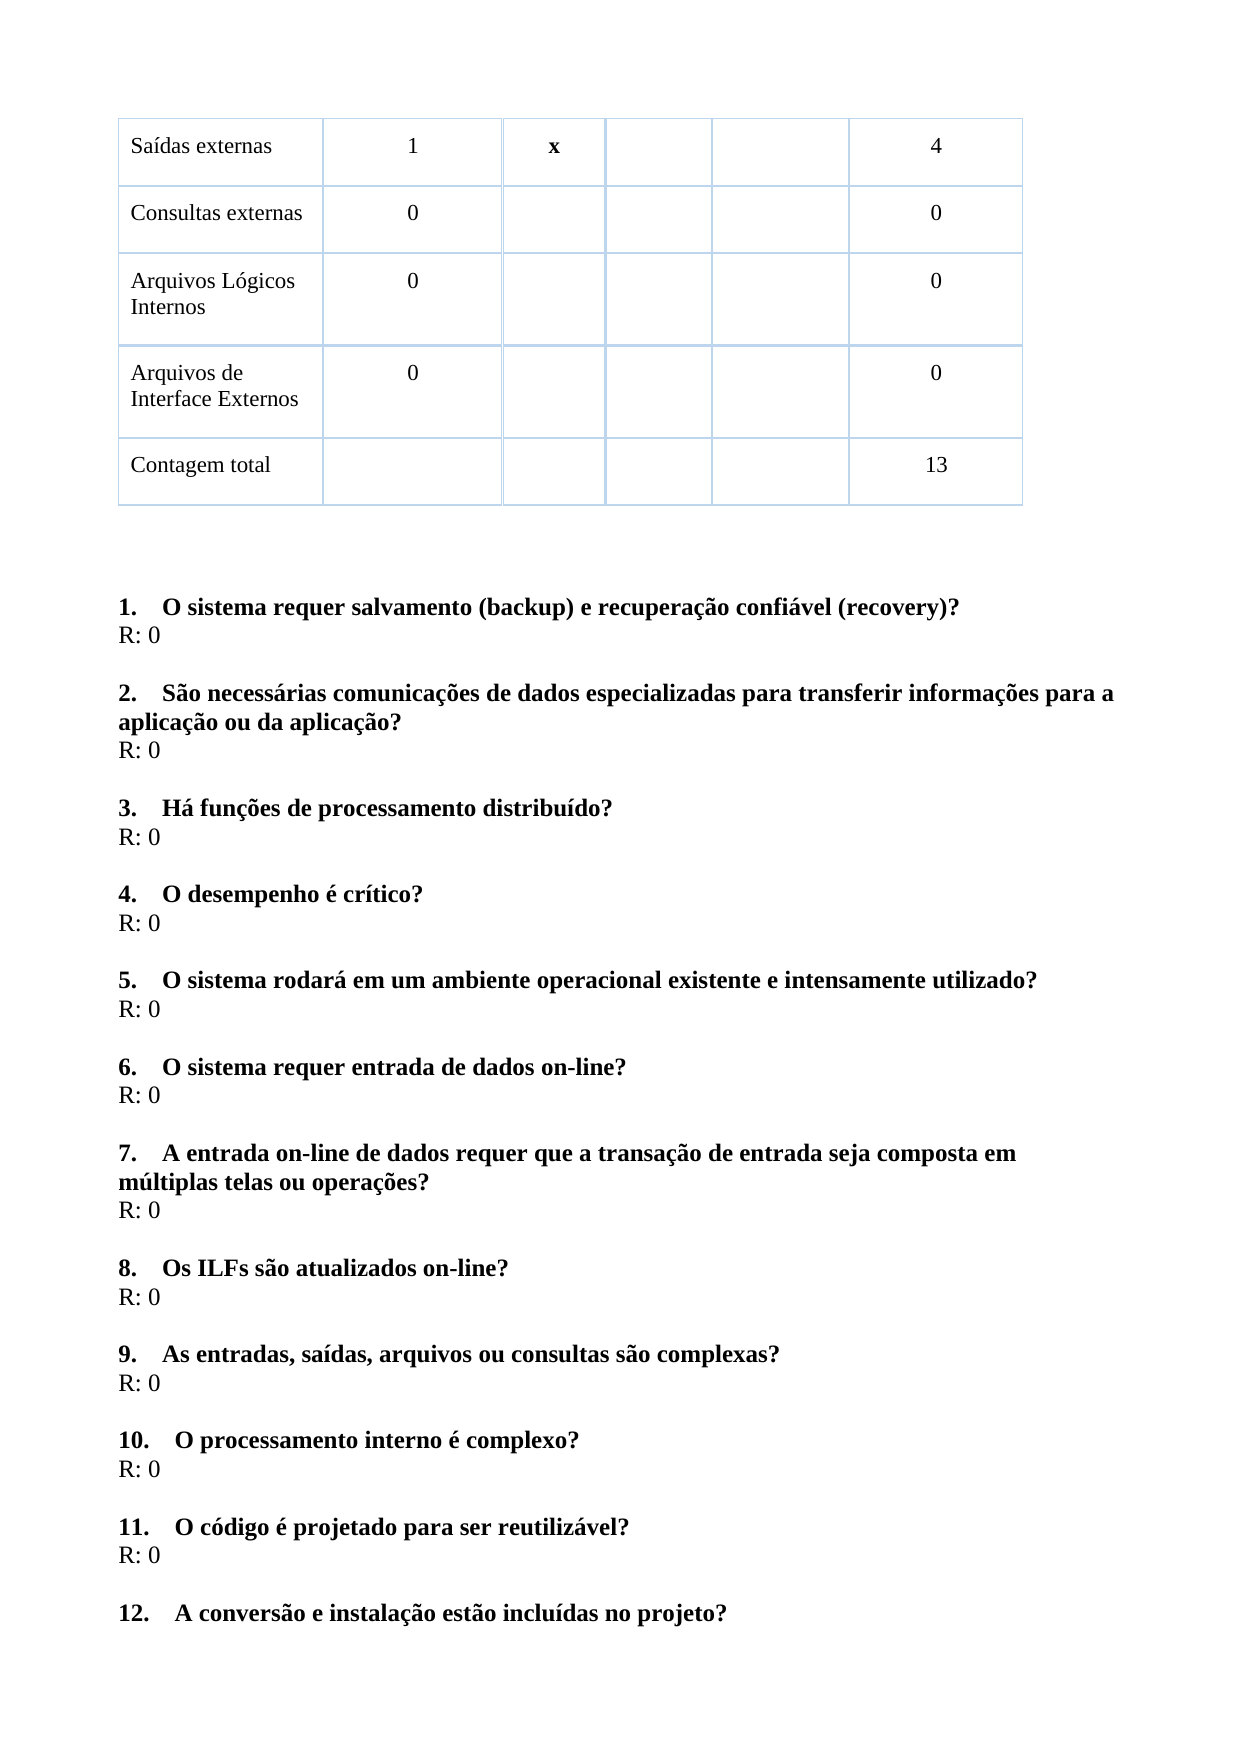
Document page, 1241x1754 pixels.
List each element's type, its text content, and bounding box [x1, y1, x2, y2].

table_cell [607, 347, 711, 437]
table_cell [324, 439, 501, 504]
table_cell 0 [850, 187, 1022, 252]
table_cell Arquivos Lógicos Internos [119, 254, 322, 344]
table_cell [504, 187, 604, 252]
text 12. A conversão e instalação estão incluídas no projeto? [118, 1569, 1122, 1627]
table_cell Arquivos de Interface Externos [119, 347, 322, 437]
text 4. O desempenho é crítico? R: 0 [118, 851, 1122, 937]
table_cell 0 [850, 347, 1022, 437]
table_cell Contagem total [119, 439, 322, 504]
text 5. O sistema rodará em um ambiente operacional existente e intensamente utilizado? R: 0 [118, 937, 1122, 1023]
table_cell [713, 347, 848, 437]
text 7. A entrada on-line de dados requer que a transação de entrada seja composta em múltiplas telas ou operações? R: 0 [118, 1109, 1122, 1224]
table_cell 0 [324, 187, 501, 252]
table_cell [713, 254, 848, 344]
text 2. São necessárias comunicações de dados especializadas para transferir informações para a aplicação ou da aplicação? R: 0 [118, 649, 1122, 764]
table_cell [607, 439, 711, 504]
table_cell [504, 439, 604, 504]
table_cell [607, 254, 711, 344]
table_cell 0 [850, 254, 1022, 344]
table_cell [713, 119, 848, 185]
text 6. O sistema requer entrada de dados on-line? R: 0 [118, 1023, 1122, 1109]
table_cell Consultas externas [119, 187, 322, 252]
table_cell [504, 254, 604, 344]
table_cell 13 [850, 439, 1022, 504]
table_cell 0 [324, 254, 501, 344]
table_cell [607, 119, 711, 185]
table_cell 1 [324, 119, 501, 185]
table_cell [713, 187, 848, 252]
table_cell 4 [850, 119, 1022, 185]
text 11. O código é projetado para ser reutilizável? R: 0 [118, 1483, 1122, 1569]
table_cell x [504, 119, 604, 185]
table_cell [607, 187, 711, 252]
text 1. O sistema requer salvamento (backup) e recuperação confiável (recovery)? R: 0 [118, 592, 1122, 649]
text 3. Há funções de processamento distribuído? R: 0 [118, 764, 1122, 851]
text 9. As entradas, saídas, arquivos ou consultas são complexas? R: 0 [118, 1311, 1122, 1397]
table_cell [504, 347, 604, 437]
text 10. O processamento interno é complexo? R: 0 [118, 1397, 1122, 1483]
text 8. Os ILFs são atualizados on-line? R: 0 [118, 1224, 1122, 1311]
table_cell [713, 439, 848, 504]
table_cell Saídas externas [119, 119, 322, 185]
table_cell 0 [324, 347, 501, 437]
